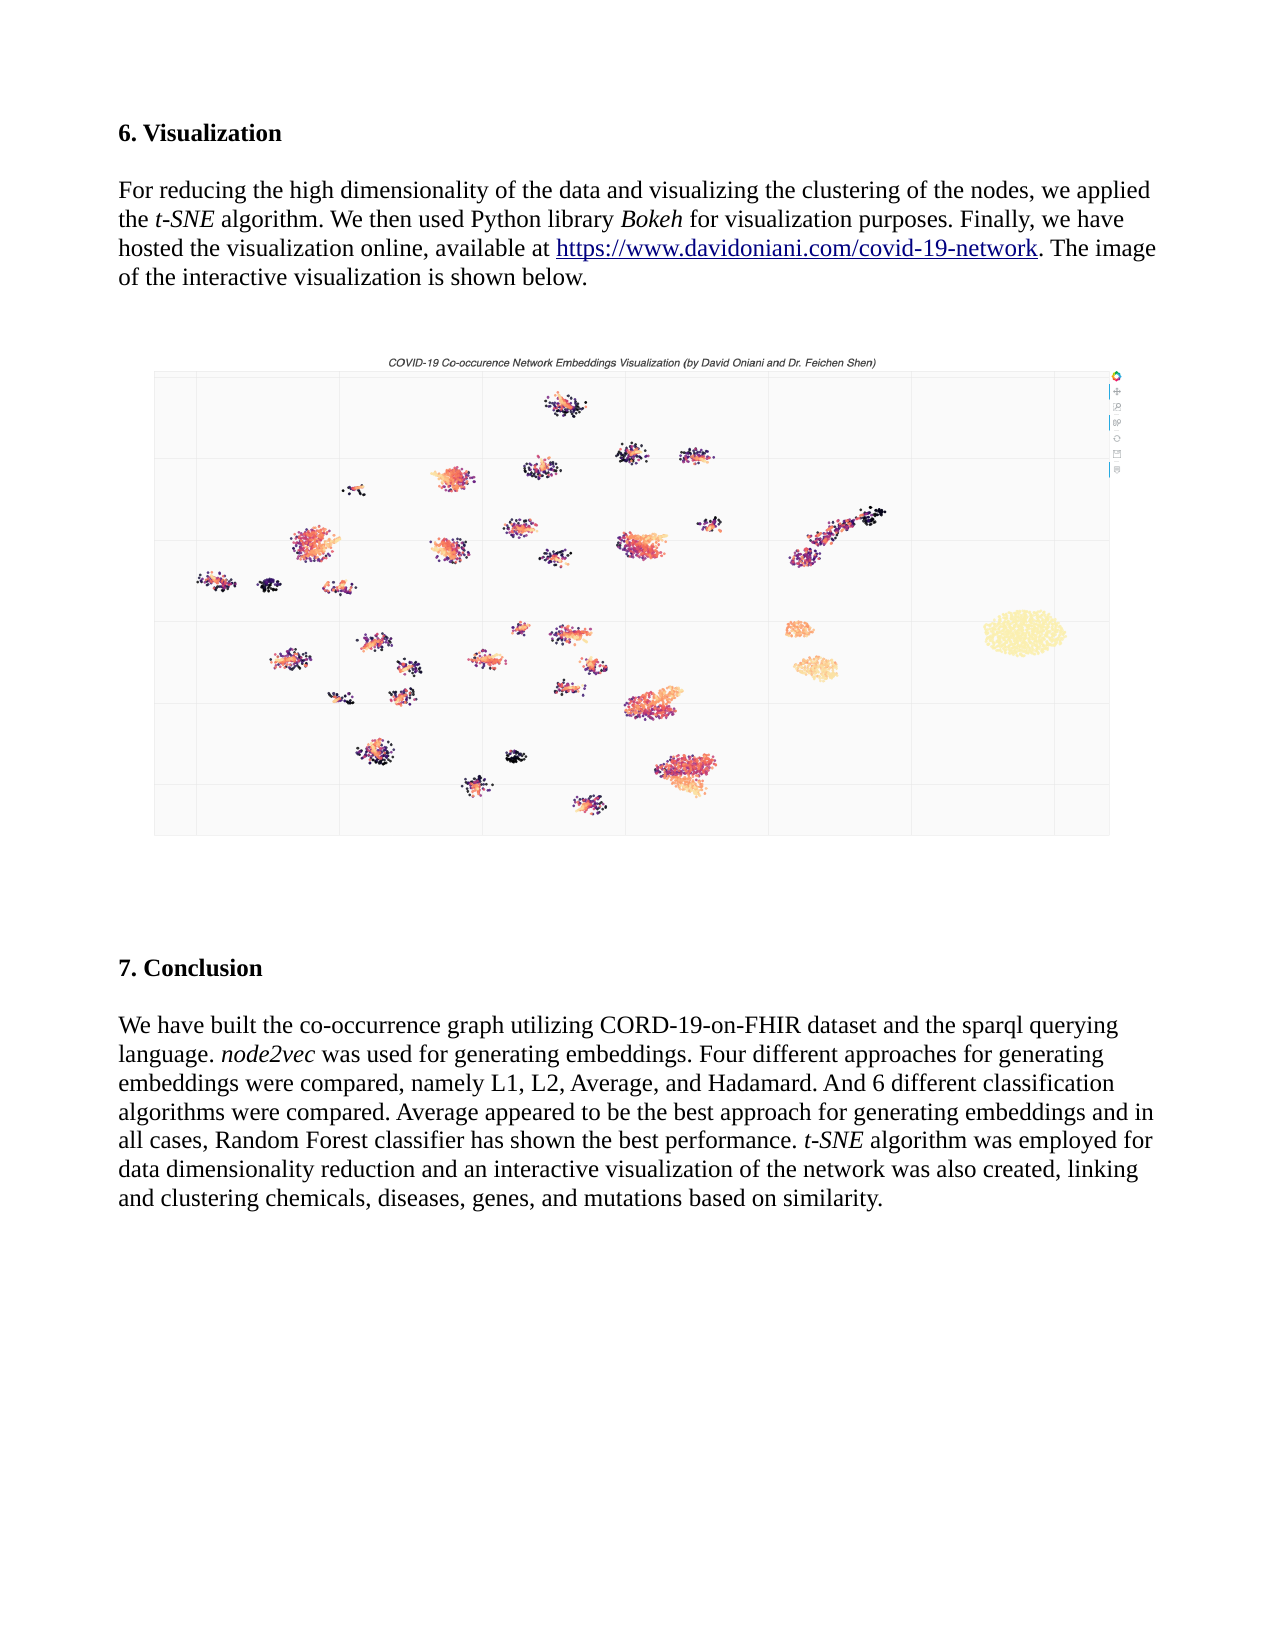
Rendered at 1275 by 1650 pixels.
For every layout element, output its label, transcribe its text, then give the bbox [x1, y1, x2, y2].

text We have built the co-occurrence graph utilizing CORD-19-on-FHIR dataset and the sparql querying language. node2vec was used for generating embeddings. Four different approaches for generating embeddings were compared, namely L1, L2, Average, and Hadamard. And 6 different classification algorithms were compared. Average appeared to be the best approach for generating embeddings and in all cases, Random Forest classifier has shown the best performance. t-SNE algorithm was employed for data dimensionality reduction and an interactive visualization of the network was also created, linking and clustering chemicals, diseases, genes, and mutations based on similarity. [118, 1011, 1157, 1212]
picture [147, 348, 1128, 867]
text 7. Conclusion [118, 953, 1157, 982]
text 6. Visualization [118, 118, 1157, 147]
text For reducing the high dimensionality of the data and visualizing the clustering of the nodes, we applied the t-SNE algorithm. We then used Python library Bokeh for visualization purposes. Finally, we have hosted the visualization online, available at https://www.davidoniani.com/covid-19-network. The image of the interactive visualization is shown below. [118, 176, 1157, 291]
